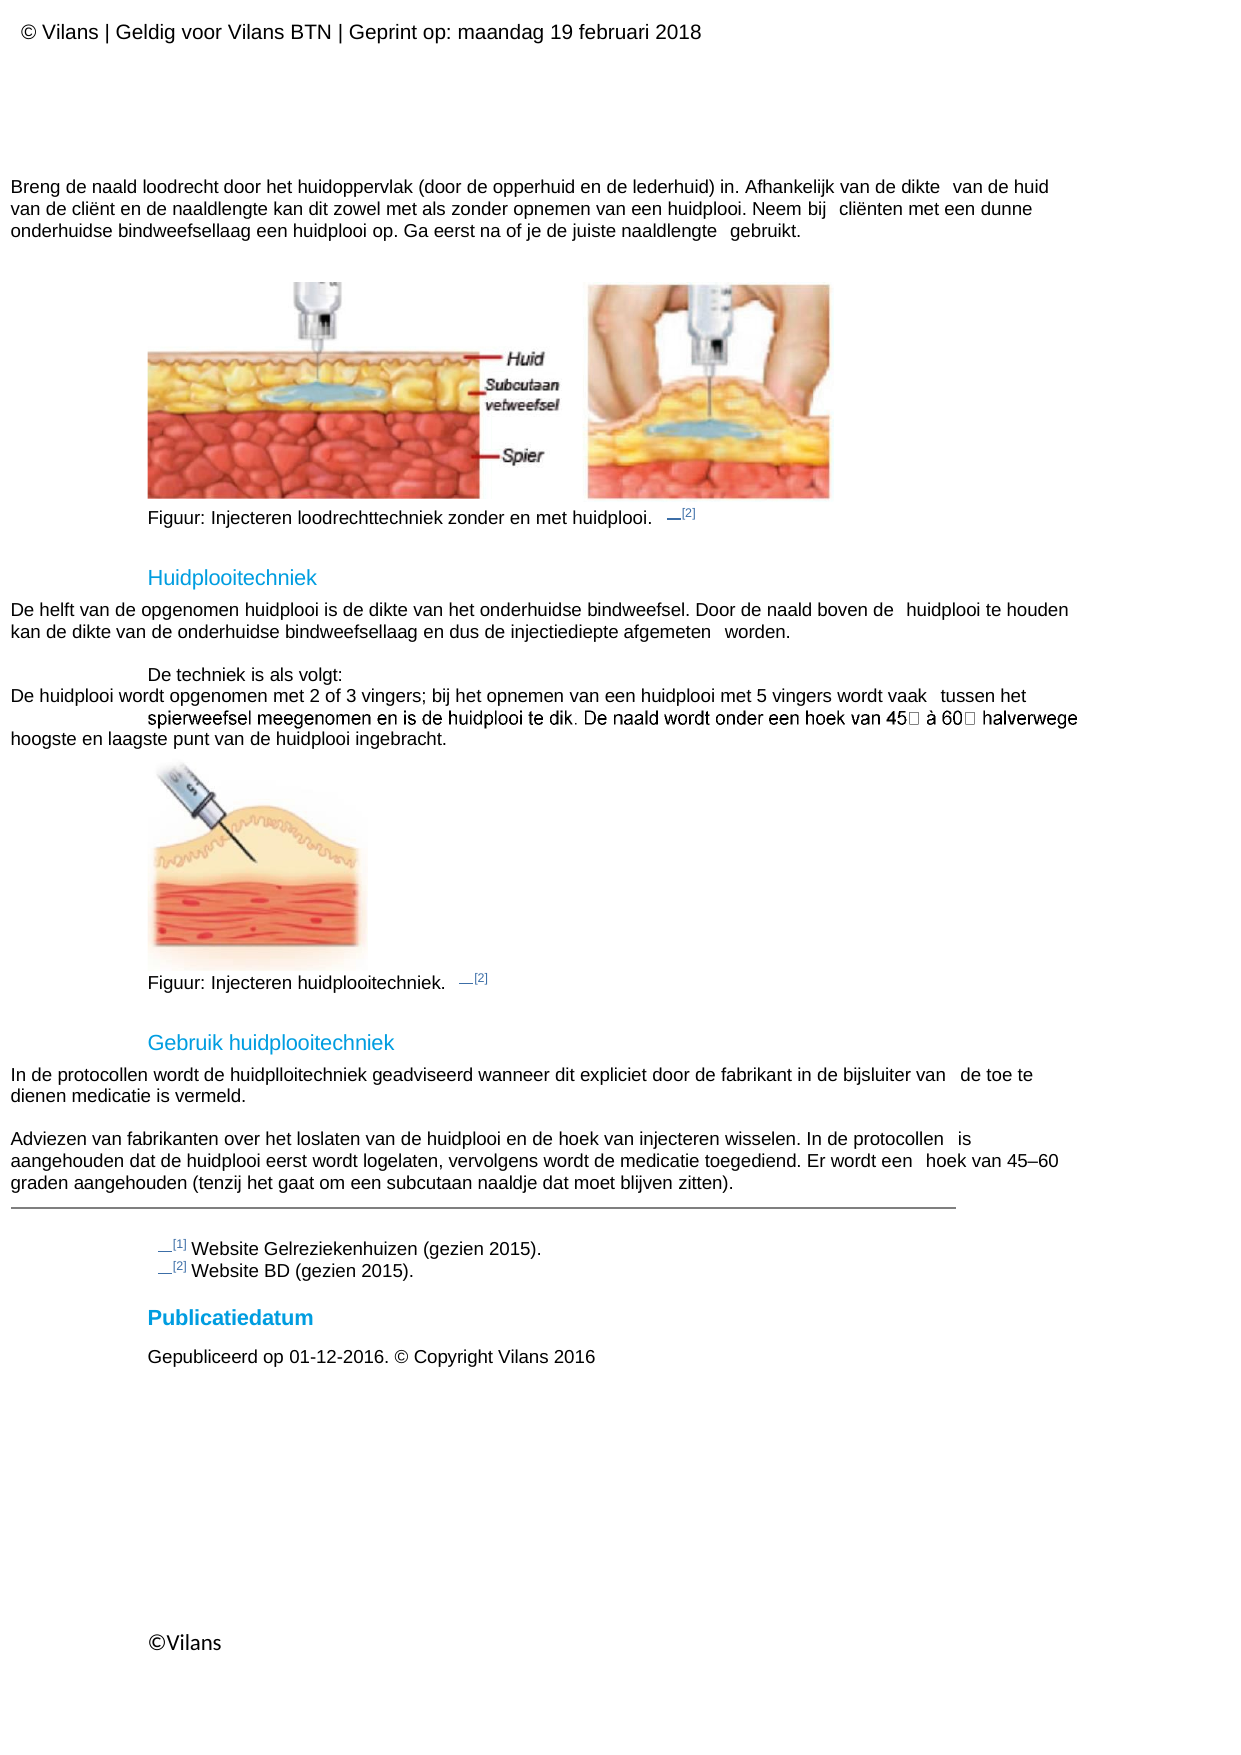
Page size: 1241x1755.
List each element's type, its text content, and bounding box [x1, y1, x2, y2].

subtitle Gebruik huidplooitechniek [147, 1030, 1105, 1055]
text Breng de naald loodrecht door het huidoppervlak (door de opperhuid en de lederhuid) in. Afhankelijk van de dikte van de huid van de cliënt en de naaldlengte kan dit zowel met als zonder opnemen van een huidplooi. Neem bij cliënten met een dunne onderhuidse bindweefsellaag een huidplooi op. Ga eerst na of je de juiste naaldlengte gebruikt. [10, 176, 1077, 241]
text De techniek is als volgt: [147, 664, 1105, 685]
subtitle Huidplooitechniek [147, 565, 1105, 591]
text [2] Website BD (gezien 2015). [147, 1260, 1105, 1282]
text De huidplooi wordt opgenomen met 2 of 3 vingers; bij het opnemen van een huidplooi met 5 vingers wordt vaak tussen het hoogste en laagste punt van de huidplooi ingebracht. [10, 685, 1089, 750]
text Figuur: Injecteren loodrechttechniek zonder en met huidplooi.[2] [147, 506, 1105, 528]
text Adviezen van fabrikanten over het loslaten van de huidplooi en de hoek van injecteren wisselen. In de protocollen is aangehouden dat de huidplooi eerst wordt logelaten, vervolgens wordt de medicatie toegediend. Er wordt een hoek van 45–60 graden aangehouden (tenzij het gaat om een subcutaan naaldje dat moet blijven zitten). [10, 1128, 1089, 1193]
text Gepubliceerd op 01-12-2016. © Copyright Vilans 2016 [147, 1346, 1105, 1368]
text Figuur: Injecteren huidplooitechniek.[2] [147, 970, 1105, 993]
text In de protocollen wordt de huidplloitechniek geadviseerd wanneer dit expliciet door de fabrikant in de bijsluiter van de toe te dienen medicatie is vermeld. [10, 1063, 1089, 1107]
text [1] Website Gelreziekenhuizen (gezien 2015). [147, 1238, 1105, 1260]
subtitle Publicatiedatum [147, 1305, 1105, 1330]
text De helft van de opgenomen huidplooi is de dikte van het onderhuidse bindweefsel. Door de naald boven de huidplooi te houden kan de dikte van de onderhuidse bindweefsellaag en dus de injectiediepte afgemeten worden. [10, 599, 1077, 642]
